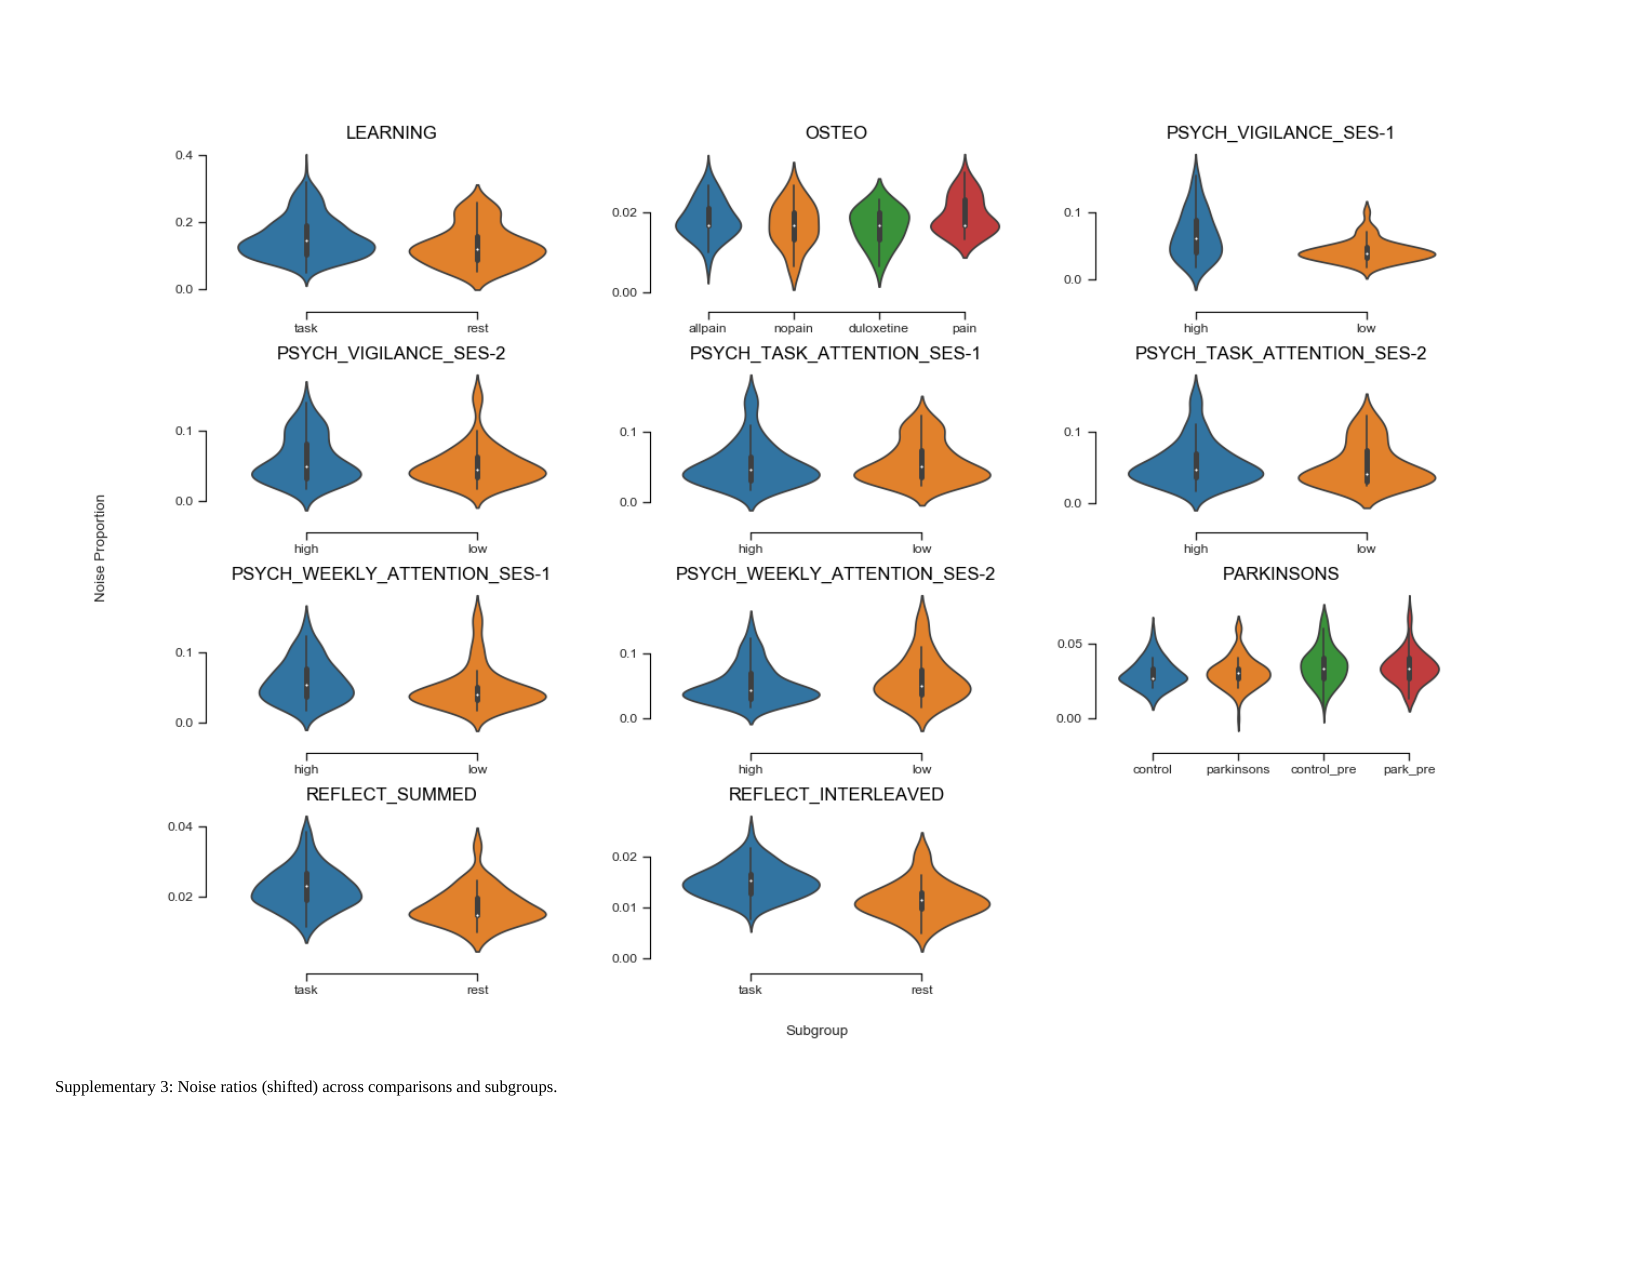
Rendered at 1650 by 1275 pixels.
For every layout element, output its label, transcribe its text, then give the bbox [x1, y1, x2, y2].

picture [54, 95, 1469, 1074]
text Supplementary 3: Noise ratios (shifted) across comparisons and subgroups. [55, 95, 1558, 1096]
